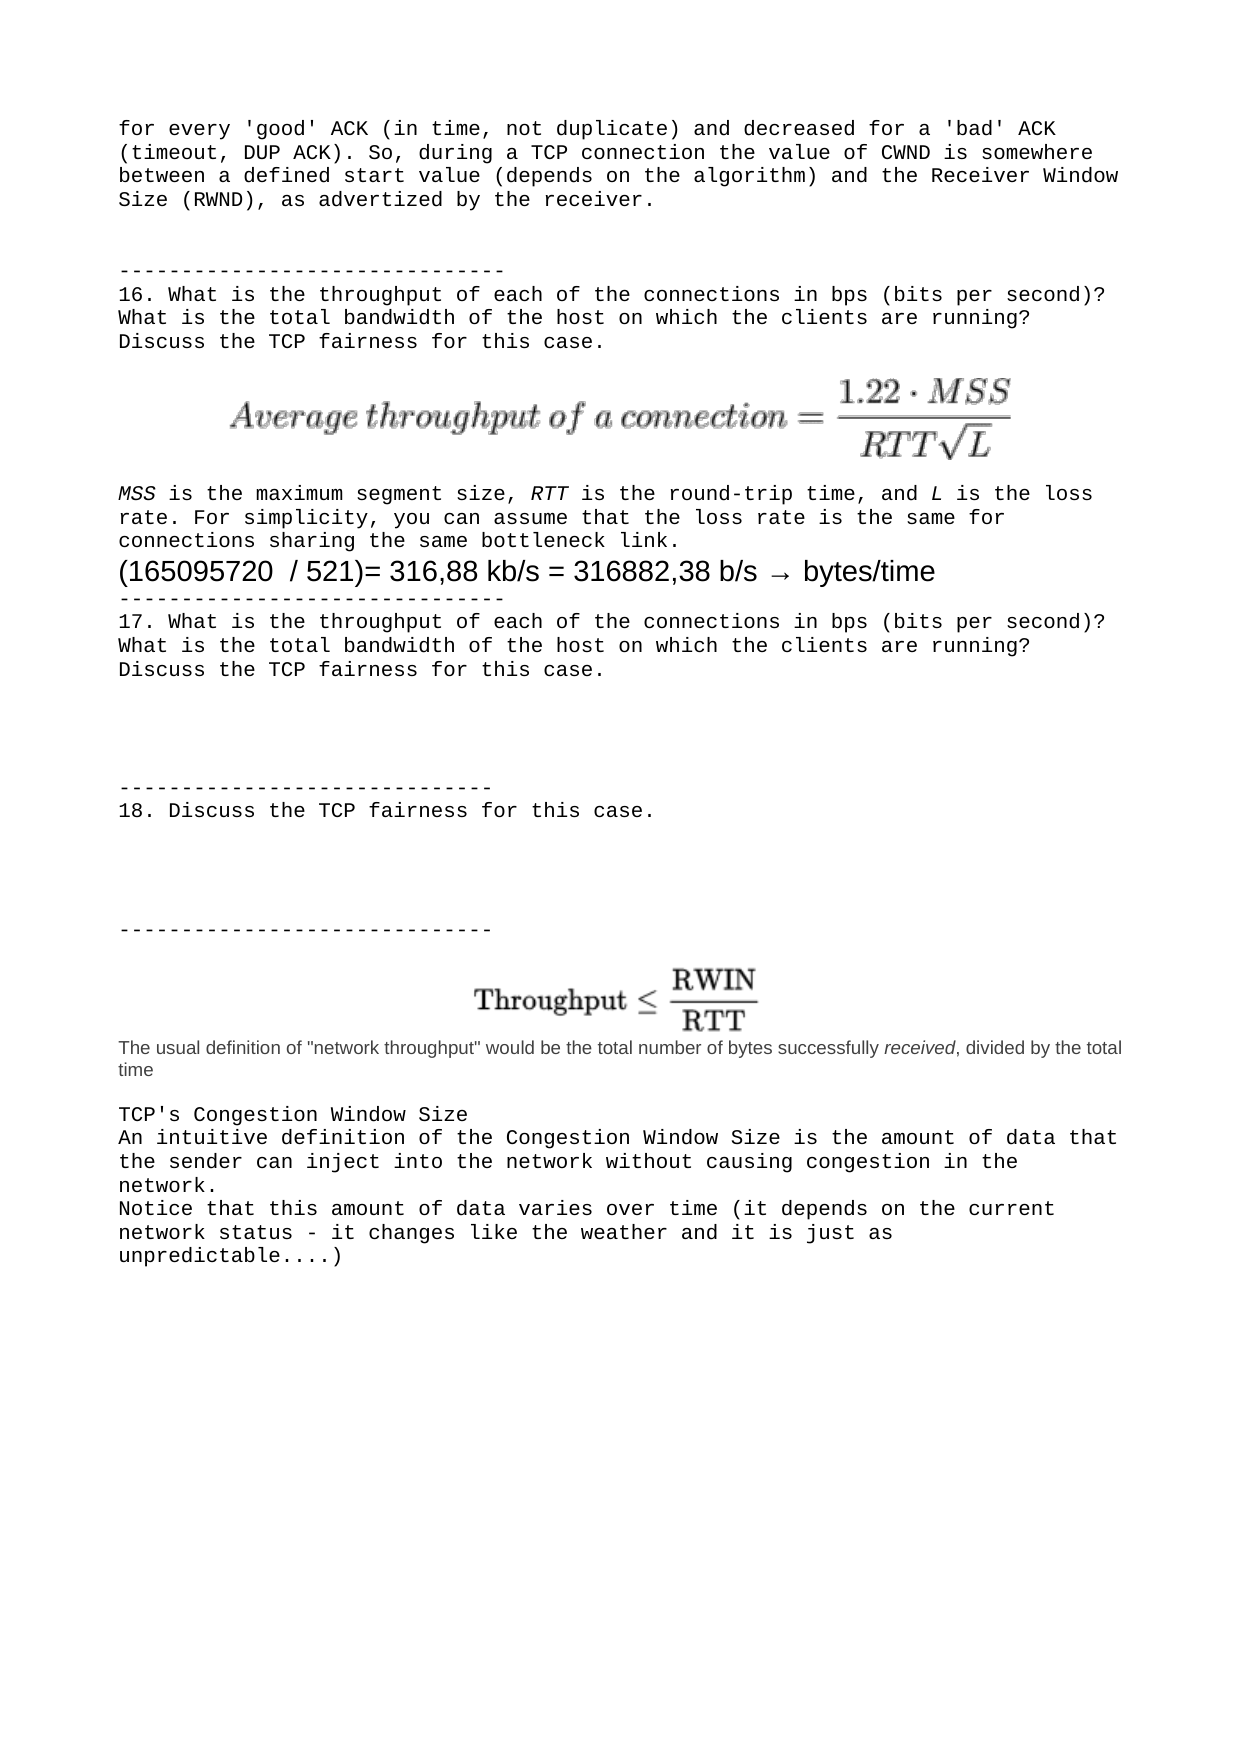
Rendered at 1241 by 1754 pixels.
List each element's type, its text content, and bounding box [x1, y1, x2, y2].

text ------------------------------ [118, 777, 1122, 800]
text 18. Discuss the TCP fairness for this case. [118, 800, 1122, 824]
text Notice that this amount of data varies over time (it depends on the current network status - it changes like the weather and it is just as unpredictable....) [118, 1198, 1122, 1269]
text MSS is the maximum segment size, RTT is the round-trip time, and L is the loss rate. For simplicity, you can assume that the loss rate is the same for connections sharing the same bottleneck link. (165095720 / 521)= 316,88 kb/s = 316882,38 b/s → bytes/time [118, 483, 1122, 588]
text 17. What is the throughput of each of the connections in bps (bits per second)? What is the total bandwidth of the host on which the clients are running? Discuss the TCP fairness for this case. [118, 611, 1122, 682]
text An intuitive definition of the Congestion Window Size is the amount of data that the sender can inject into the network without causing congestion in the network. [118, 1127, 1122, 1198]
text ------------------------------- [118, 588, 1122, 611]
picture [229, 378, 1011, 460]
text The usual definition of "network throughput" would be the total number of bytes successfully received, divided by the total time [118, 1037, 1122, 1080]
text ------------------------------ [118, 919, 1122, 942]
picture [473, 966, 767, 1035]
text for every 'good' ACK (in time, not duplicate) and decreased for a 'bad' ACK (timeout, DUP ACK). So, during a TCP connection the value of CWND is somewhere between a defined start value (depends on the algorithm) and the Receiver Window Size (RWND), as advertized by the receiver. [118, 118, 1122, 213]
text ------------------------------- [118, 260, 1122, 284]
text TCP's Congestion Window Size [118, 1104, 1122, 1127]
text 16. What is the throughput of each of the connections in bps (bits per second)? What is the total bandwidth of the host on which the clients are running? Discuss the TCP fairness for this case. [118, 284, 1122, 354]
